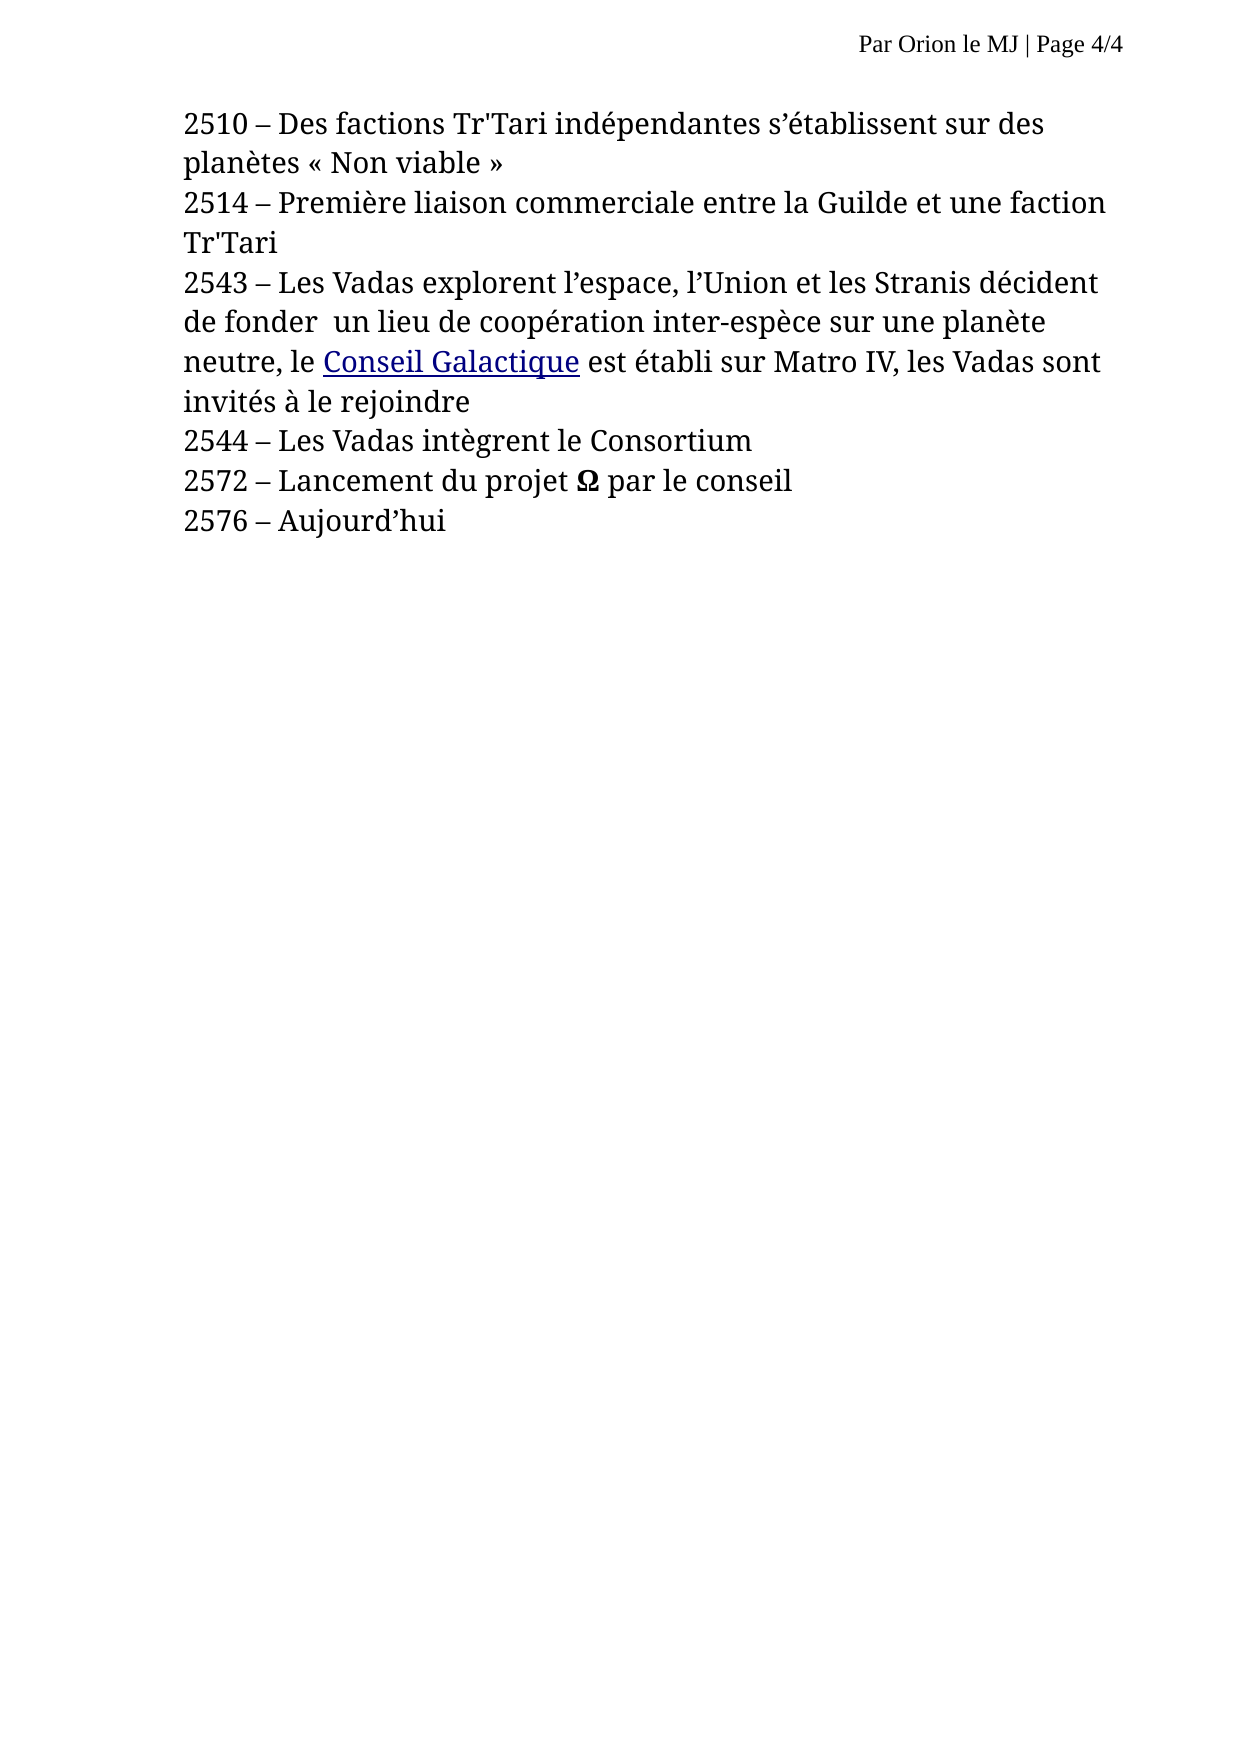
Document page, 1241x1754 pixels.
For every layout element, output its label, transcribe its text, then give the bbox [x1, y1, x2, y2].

text 2576 – Aujourd’hui [183, 500, 1123, 540]
text 2544 – Les Vadas intègrent le Consortium [183, 421, 1123, 460]
text 2514 – Première liaison commerciale entre la Guilde et une faction Tr'Tari [183, 182, 1123, 262]
text 2543 – Les Vadas explorent l’espace, l’Union et les Stranis décident de fonder un lieu de coopération inter-espèce sur une planète neutre, le Conseil Galactique est établi sur Matro IV, les Vadas sont invités à le rejoindre [183, 262, 1123, 421]
text 2572 – Lancement du projet Ω par le conseil [183, 460, 1123, 500]
text 2510 – Des factions Tr'Tari indépendantes s’établissent sur des planètes « Non viable » [183, 103, 1123, 182]
